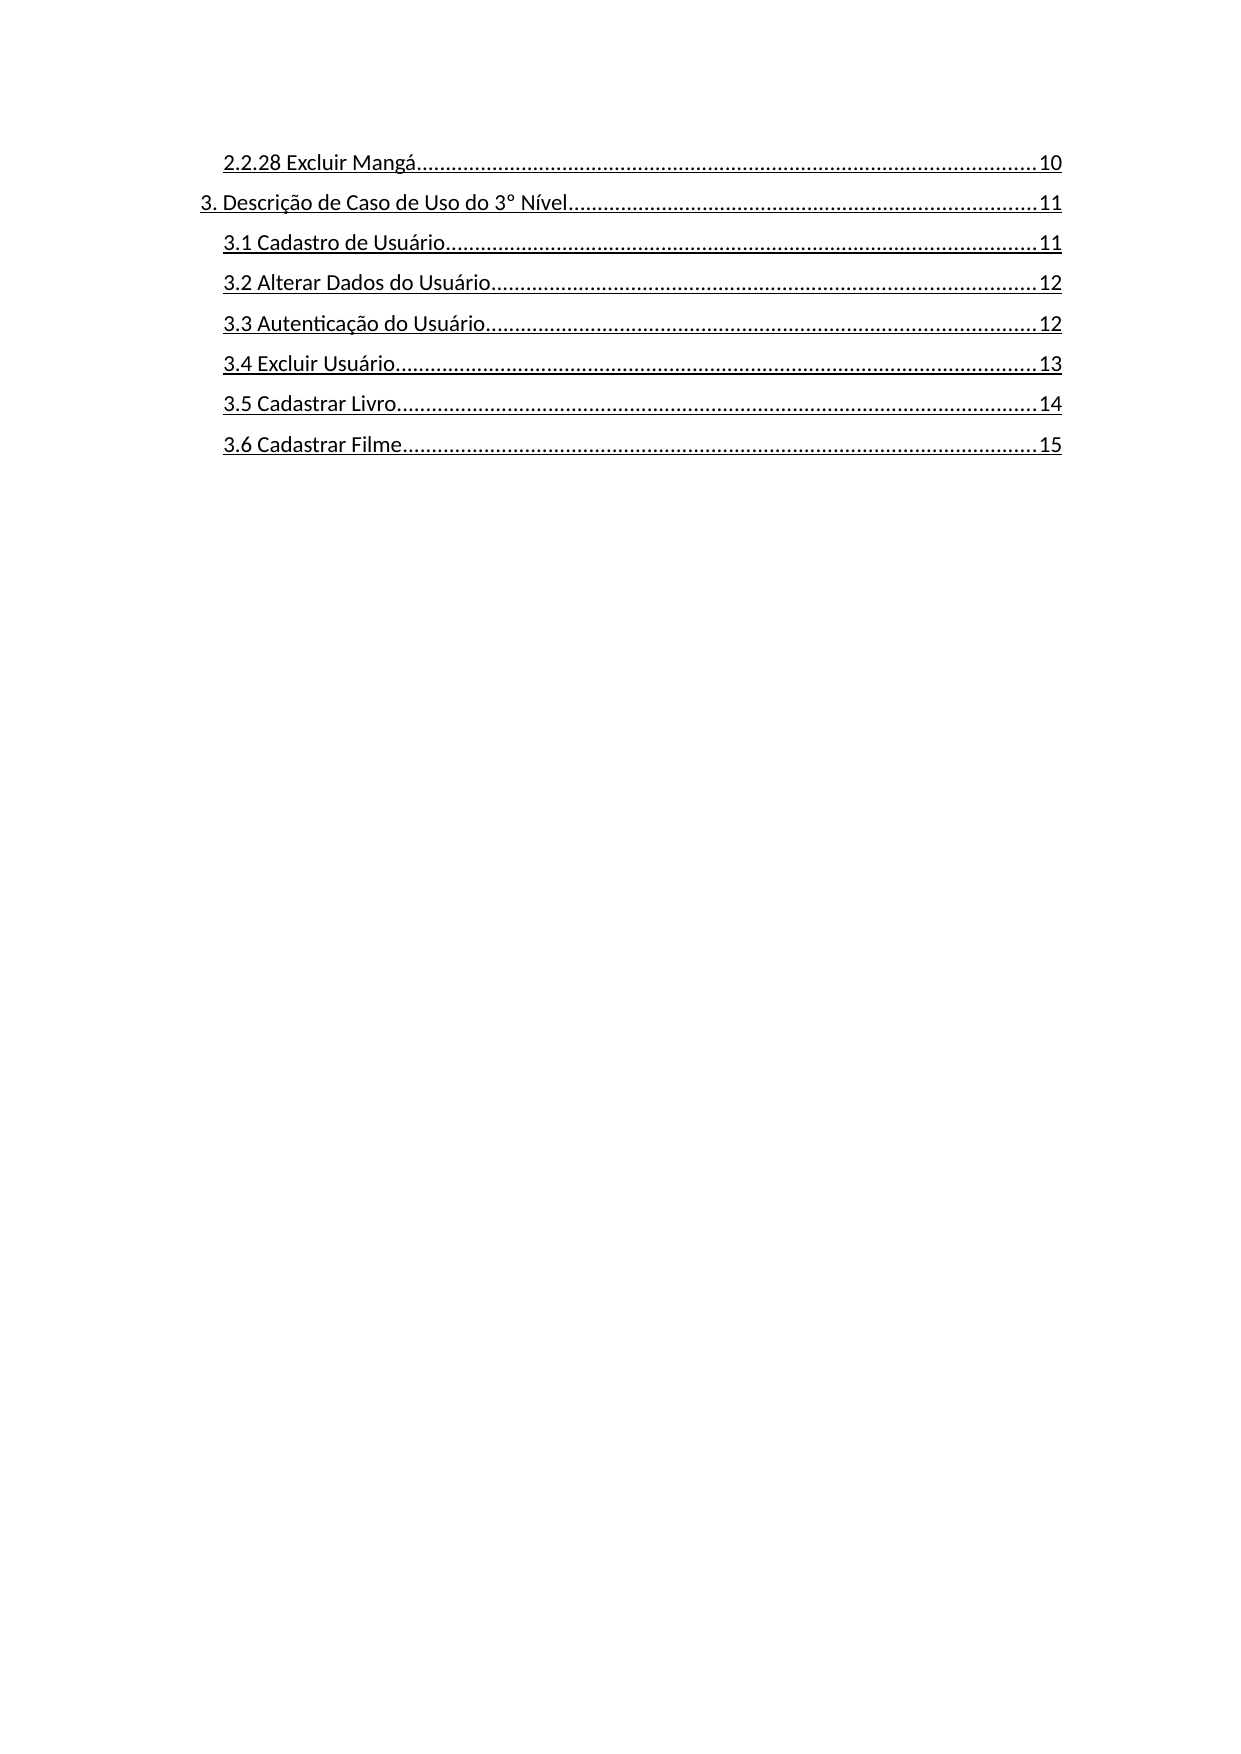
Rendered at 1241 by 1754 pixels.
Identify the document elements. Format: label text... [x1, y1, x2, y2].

text 3.2 Alterar Dados do Usuário 12 [223, 268, 1063, 297]
text 3.3 Autenticação do Usuário 12 [223, 309, 1063, 337]
text 3.1 Cadastro de Usuário 11 [223, 228, 1063, 256]
text 3.4 Excluir Usuário 13 [223, 349, 1063, 377]
text 2.2.28 Excluir Mangá 10 [223, 148, 1063, 176]
text 3.6 Cadastrar Filme 15 [223, 430, 1063, 458]
text 3. Descrição de Caso de Uso do 3º Nível 11 [200, 188, 1063, 216]
text 3.5 Cadastrar Livro 14 [223, 389, 1063, 417]
